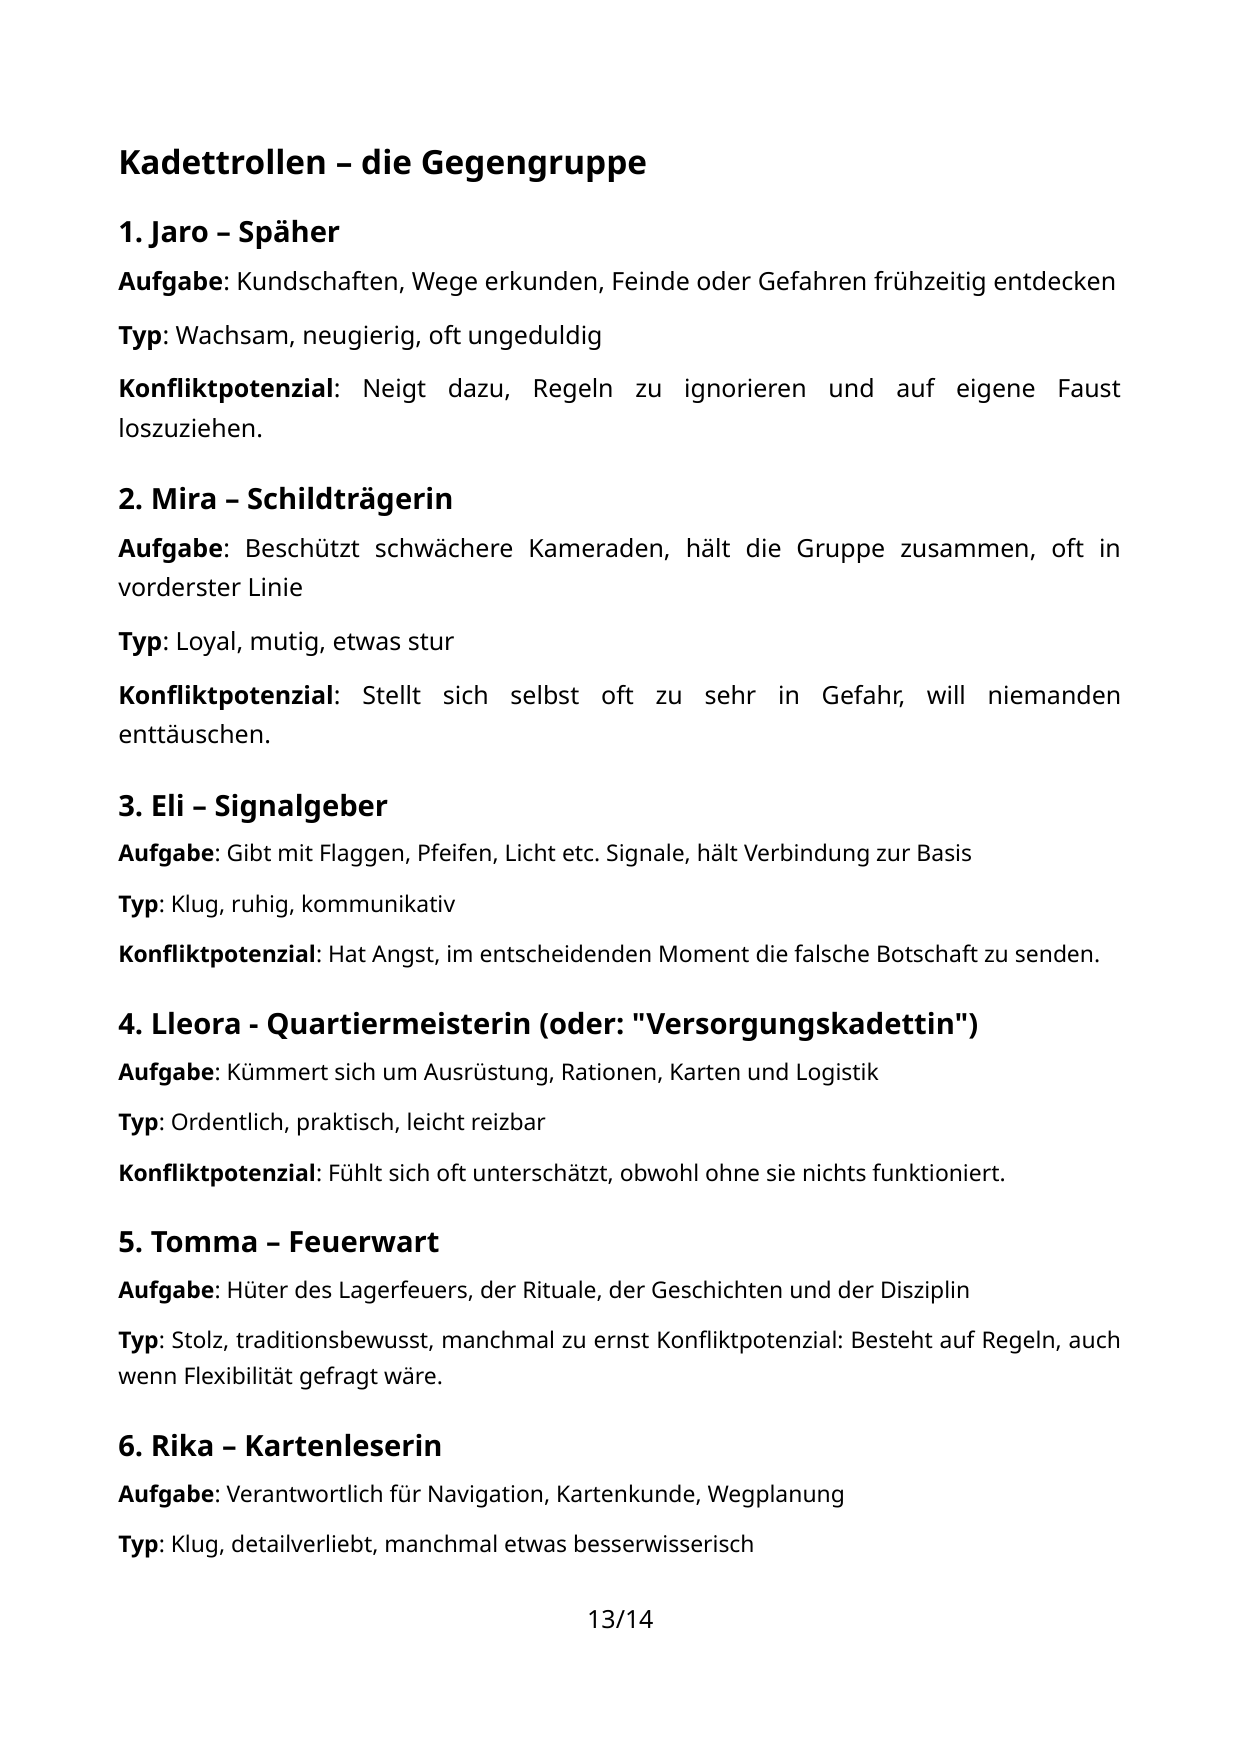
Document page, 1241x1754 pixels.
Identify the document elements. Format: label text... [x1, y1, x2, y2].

text Konfliktpotenzial: Stellt sich selbst oft zu sehr in Gefahr, will niemanden enttäuschen. [118, 677, 1122, 751]
text Aufgabe: Kümmert sich um Ausrüstung, Rationen, Karten und Logistik [118, 1056, 1122, 1087]
text Aufgabe: Kundschaften, Wege erkunden, Feinde oder Gefahren frühzeitig entdecken [118, 264, 1122, 298]
text Typ: Klug, detailverliebt, manchmal etwas besserwisserisch [118, 1528, 1122, 1559]
text Typ: Loyal, mutig, etwas stur [118, 624, 1122, 658]
text Typ: Wachsam, neugierig, oft ungeduldig [118, 317, 1122, 351]
text Aufgabe: Beschützt schwächere Kameraden, hält die Gruppe zusammen, oft in vorderster Linie [118, 531, 1122, 604]
text Typ: Ordentlich, praktisch, leicht reizbar [118, 1106, 1122, 1137]
text Typ: Klug, ruhig, kommunikativ [118, 888, 1122, 919]
subtitle 2. Mira – Schildträgerin [118, 479, 1122, 518]
subtitle Kadettrollen – die Gegengruppe [118, 139, 1122, 184]
subtitle 5. Tomma – Feuerwart [118, 1222, 1122, 1261]
text Typ: Stolz, traditionsbewusst, manchmal zu ernst Konfliktpotenzial: Besteht auf Regeln, auch wenn Flexibilität gefragt wäre. [118, 1324, 1122, 1392]
text Aufgabe: Gibt mit Flaggen, Pfeifen, Licht etc. Signale, hält Verbindung zur Basis [118, 837, 1122, 868]
subtitle 4. Lleora - Quartiermeisterin (oder: "Versorgungskadettin") [118, 1003, 1122, 1043]
text Konfliktpotenzial: Hat Angst, im entscheidenden Moment die falsche Botschaft zu senden. [118, 938, 1122, 969]
subtitle 3. Eli – Signalgeber [118, 785, 1122, 825]
subtitle 1. Jaro – Späher [118, 211, 1122, 251]
text Aufgabe: Verantwortlich für Navigation, Kartenkunde, Wegplanung [118, 1478, 1122, 1509]
subtitle 6. Rika – Kartenleserin [118, 1425, 1122, 1465]
text Konfliktpotenzial: Neigt dazu, Regeln zu ignorieren und auf eigene Faust loszuziehen. [118, 371, 1122, 444]
text Aufgabe: Hüter des Lagerfeuers, der Rituale, der Geschichten und der Disziplin [118, 1274, 1122, 1305]
text Konfliktpotenzial: Fühlt sich oft unterschätzt, obwohl ohne sie nichts funktioniert. [118, 1157, 1122, 1188]
